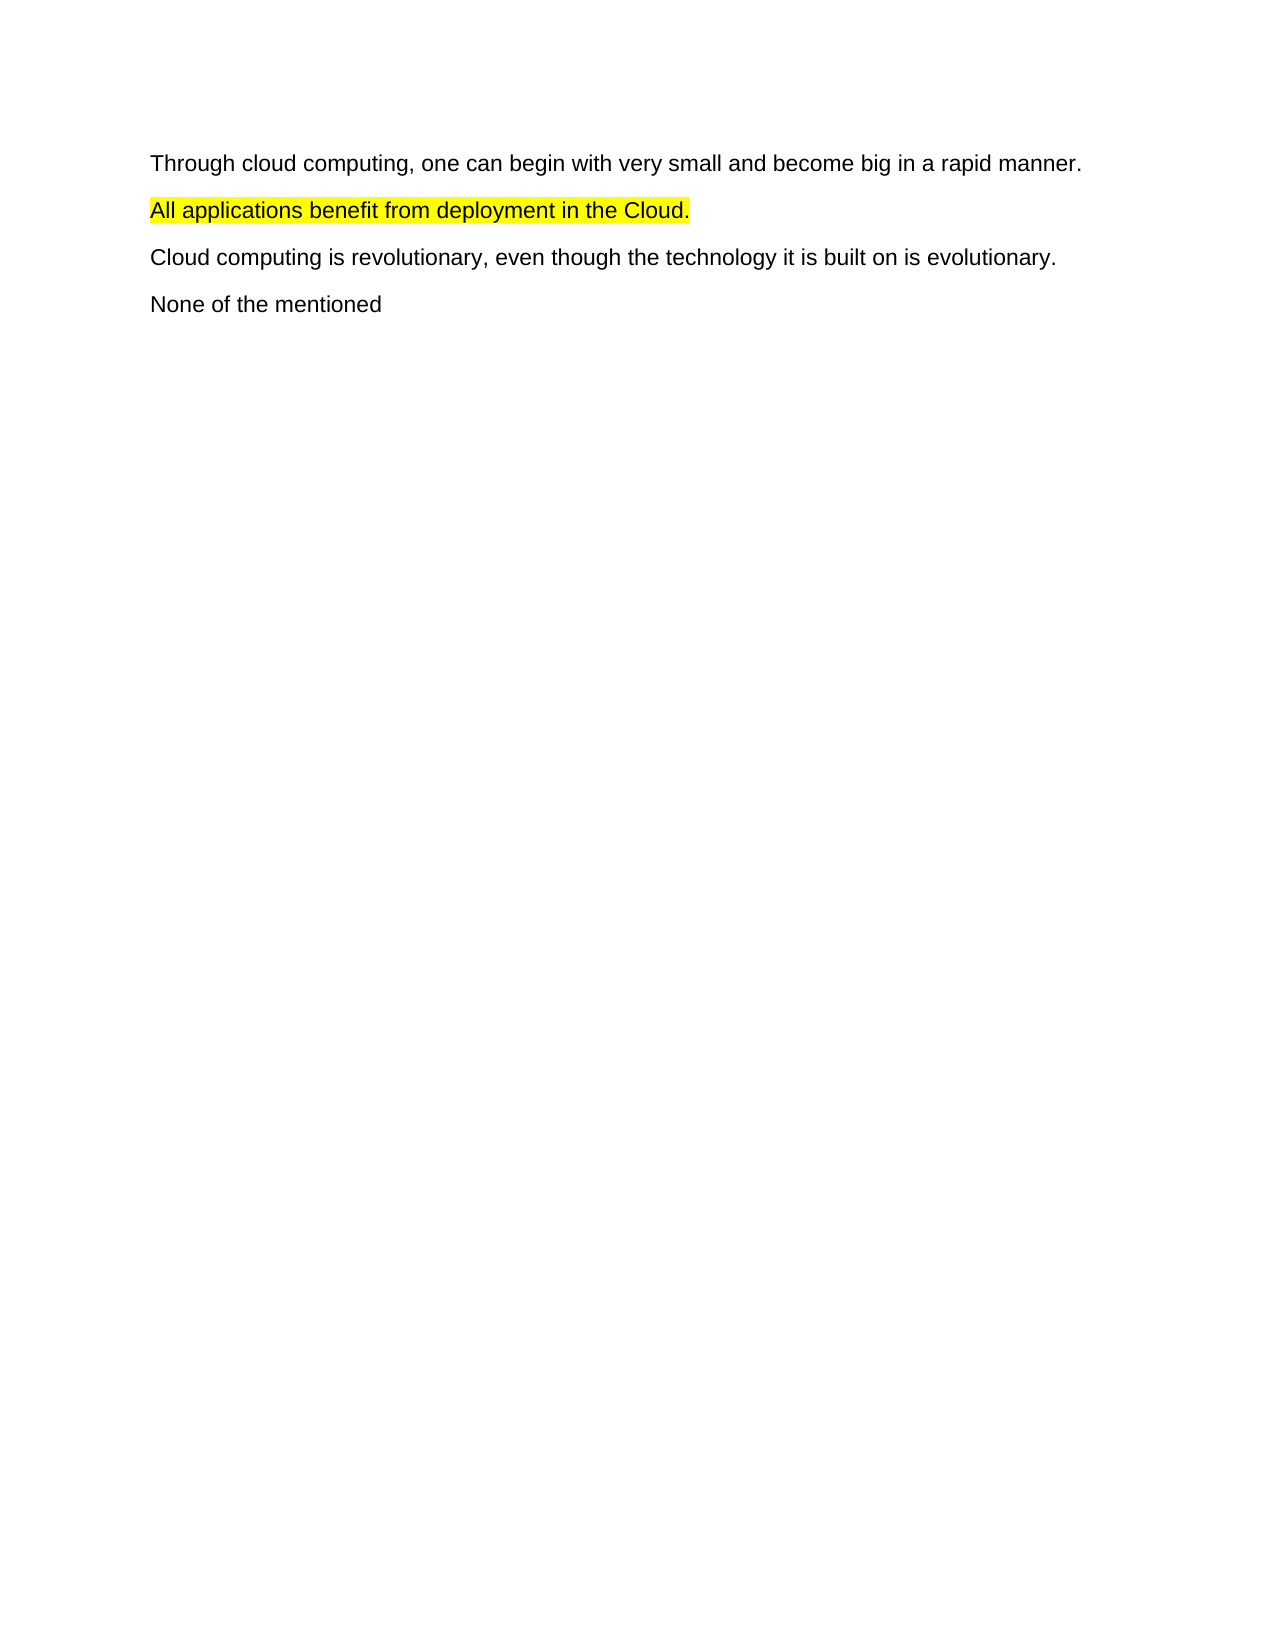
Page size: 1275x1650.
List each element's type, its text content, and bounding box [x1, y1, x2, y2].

text Cloud computing is revolutionary, even though the technology it is built on is evolutionary. [150, 244, 1125, 270]
text All applications benefit from deployment in the Cloud. [150, 197, 1125, 223]
text Through cloud computing, one can begin with very small and become big in a rapid manner. [150, 150, 1125, 176]
text None of the mentioned [150, 291, 1125, 317]
